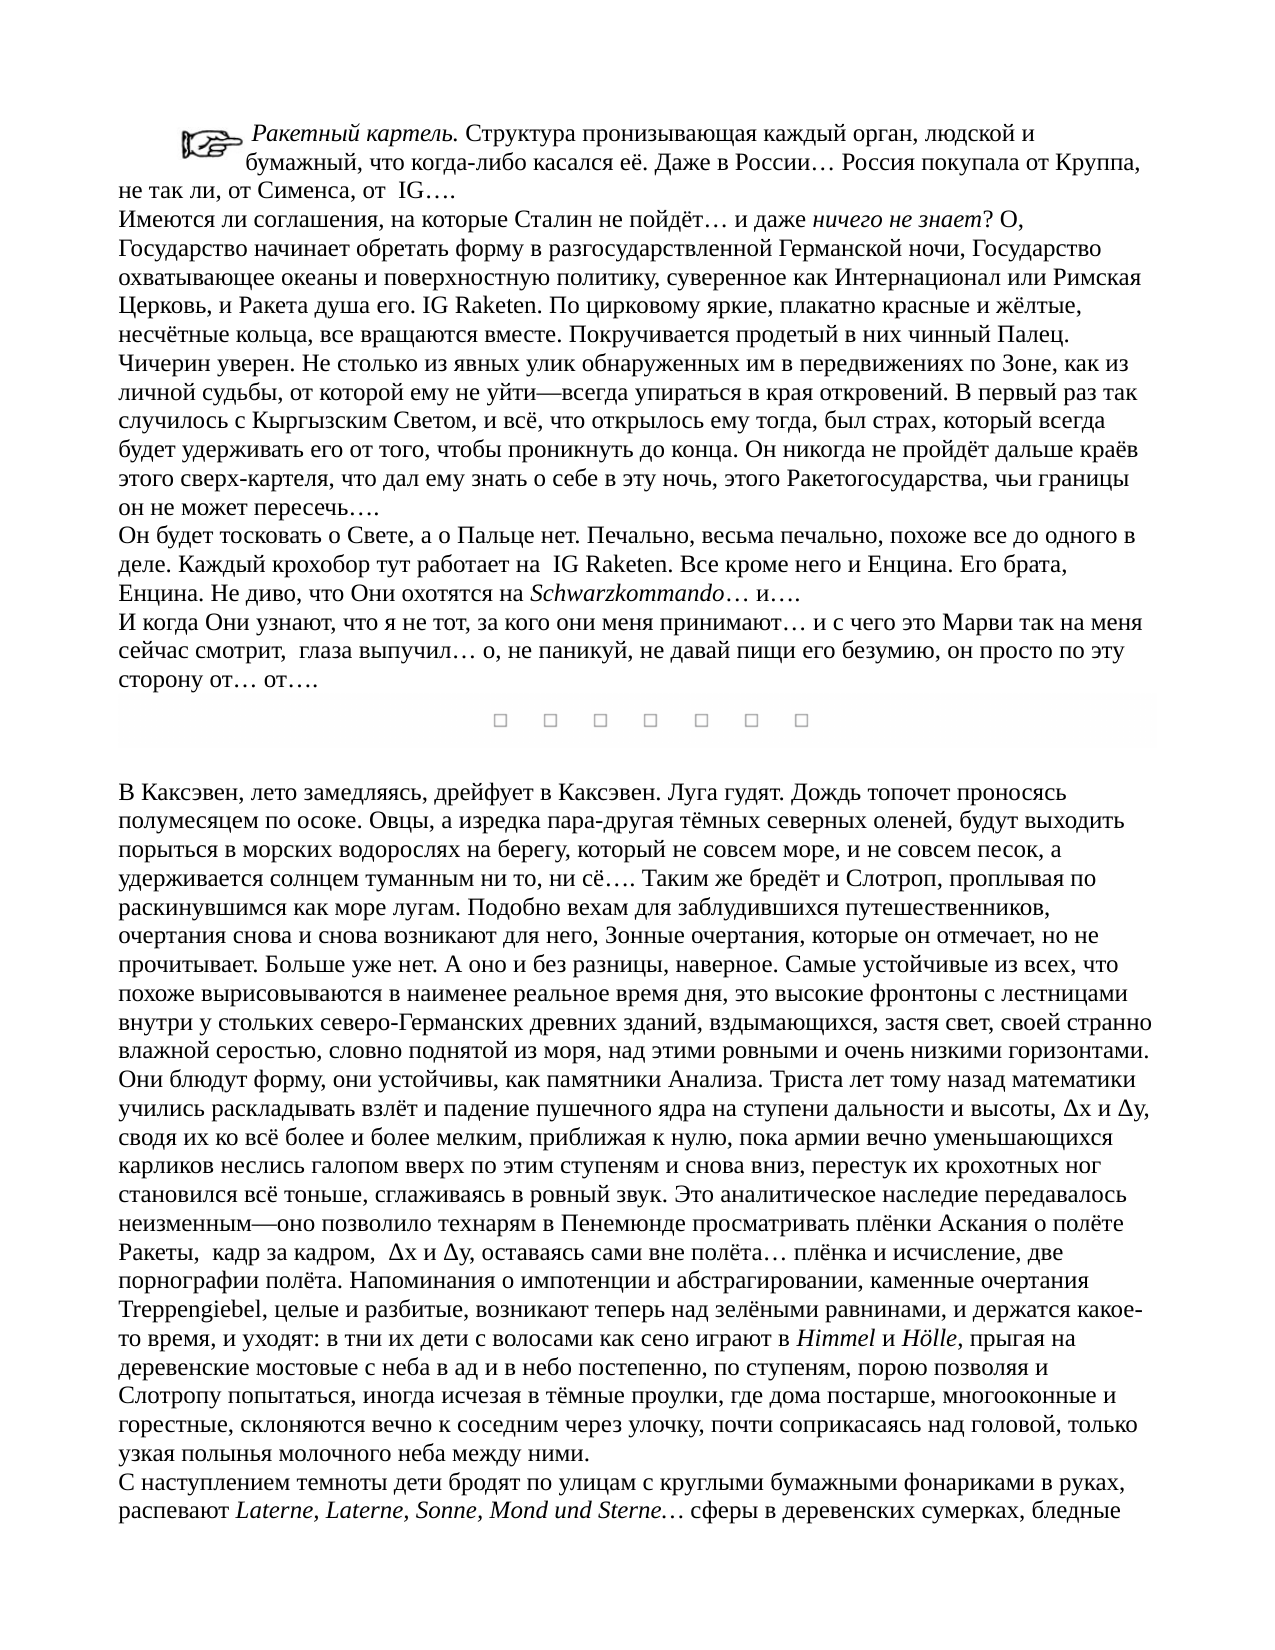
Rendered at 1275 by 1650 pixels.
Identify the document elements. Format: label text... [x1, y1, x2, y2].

text С наступлением темноты дети бродят по улицам с круглыми бумажными фонариками в руках, распевают Laterne, Laterne, Sonne, Mond und Sterne… сферы в деревенских сумерках, бледные [118, 1467, 1157, 1524]
text Он будет тосковать о Свете, а о Пальце нет. Печально, весьма печально, похоже все до одного в деле. Каждый крохобор тут работает на IG Raketen. Все кроме него и Енцина. Его брата, Енцина. Не диво, что Они охотятся на Schwarzkommando… и…. [118, 521, 1157, 607]
picture [118, 693, 1157, 748]
picture [176, 127, 245, 160]
text В Каксэвен, лето замедляясь, дрейфует в Каксэвен. Луга гудят. Дождь топочет проносясь полумесяцем по осоке. Овцы, а изредка пара-другая тёмных северных оленей, будут выходить порыться в морских водорослях на берегу, который не совсем море, и не совсем песок, а удерживается солнцем туманным ни то, ни сё…. Таким же бредёт и Слотроп, проплывая по раскинувшимся как море лугам. Подобно вехам для заблудившихся путешественников, очертания снова и снова возникают для него, Зонные очертания, которые он отмечает, но не прочитывает. Больше уже нет. А оно и без разницы, наверное. Самые устойчивые из всех, что похоже вырисовываются в наименее реальное время дня, это высокие фронтоны с лестницами внутри у стольких северо-Германских древних зданий, вздымающихся, застя свет, своей странно влажной серостью, словно поднятой из моря, над этими ровными и очень низкими горизонтами. Они блюдут форму, они устойчивы, как памятники Анализа. Триста лет тому назад математики учились раскладывать взлёт и падение пушечного ядра на ступени дальности и высоты, Δх и Δу, сводя их ко всё более и более мелким, приближая к нулю, пока армии вечно уменьшающихся карликов неслись галопом вверх по этим ступеням и снова вниз, перестук их крохотных ног становился всё тоньше, сглаживаясь в ровный звук. Это аналитическое наследие передавалось неизменным—оно позволило технарям в Пенемюнде просматривать плёнки Аскания о полёте Ракеты, кадр за кадром, Δх и Δу, оставаясь сами вне полёта… плёнка и исчисление, две порнографии полёта. Напоминания о импотенции и абстрагировании, каменные очертания Treppengiebel, целые и разбитые, возникают теперь над зелёными равнинами, и держатся какое-то время, и уходят: в тни их дети с волосами как сено играют в Himmel и Hölle, прыгая на деревенские мостовые с неба в ад и в небо постепенно, по ступеням, порою позволяя и Слотропу попытаться, иногда исчезая в тёмные проулки, где дома постарше, многооконные и горестные, склоняются вечно к соседним через улочку, почти соприкасаясь над головой, только узкая полынья молочного неба между ними. [118, 777, 1157, 1467]
text Ракетный картель. Структура пронизывающая каждый орган, людской и бумажный, что когда-либо касался её. Даже в России… Россия покупала от Круппа, не так ли, от Сименса, от IG…. [118, 118, 1157, 204]
text И когда Они узнают, что я не тот, за кого они меня принимают… и с чего это Марви так на меня сейчас смотрит, глаза выпучил… о, не паникуй, не давай пищи его безумию, он просто по эту сторону от… от…. [118, 607, 1157, 693]
text Имеются ли соглашения, на которые Сталин не пойдёт… и даже ничего не знает? О, Государство начинает обретать форму в разгосударствленной Германской ночи, Государство охватывающее океаны и поверхностную политику, суверенное как Интернационал или Римская Церковь, и Ракета душа его. IG Raketen. По цирковому яркие, плакатно красные и жёлтые, несчётные кольца, все вращаются вместе. Покручивается продетый в них чинный Палец. Чичерин уверен. Не столько из явных улик обнаруженных им в передвижениях по Зоне, как из личной судьбы, от которой ему не уйти—всегда упираться в края откровений. В первый раз так случилось с Кыргызским Светом, и всё, что открылось ему тогда, был страх, который всегда будет удерживать его от того, чтобы проникнуть до конца. Он никогда не пройдёт дальше краёв этого сверх-картеля, что дал ему знать о себе в эту ночь, этого Ракетогосударства, чьи границы он не может пересечь…. [118, 204, 1157, 521]
